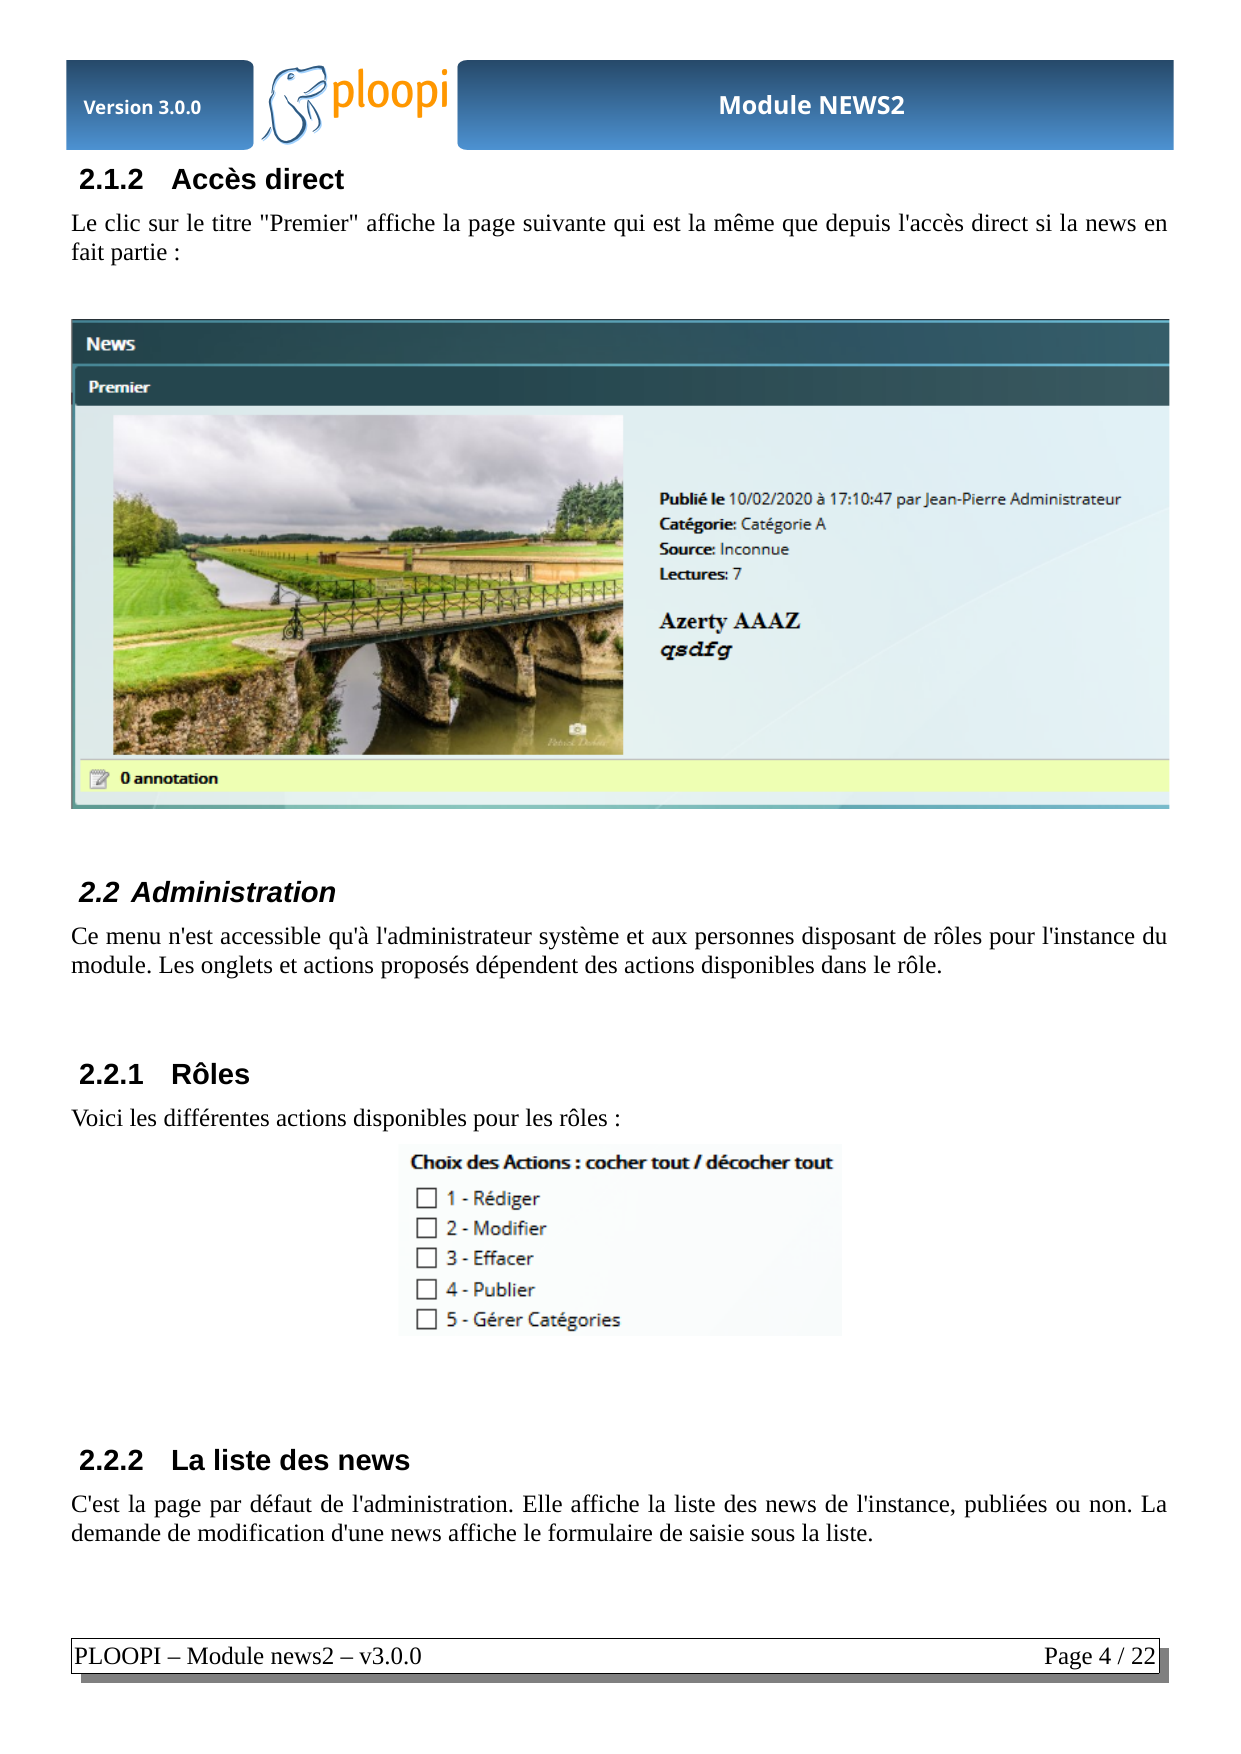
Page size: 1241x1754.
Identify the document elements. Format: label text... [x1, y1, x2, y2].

text C'est la page par défaut de l'administration. Elle affiche la liste des news de l'instance, publiées ou non. La demande de modification d'une news affiche le formulaire de saisie sous la liste. [71, 1489, 1169, 1546]
picture [70, 319, 1170, 809]
picture [66, 59, 1174, 153]
text Ce menu n'est accessible qu'à l'administrateur système et aux personnes disposant de rôles pour l'instance du module. Les onglets et actions proposés dépendent des actions disponibles dans le rôle. [71, 921, 1169, 979]
subtitle Accès direct [71, 162, 1169, 196]
subtitle La liste des news [71, 1443, 1169, 1476]
subtitle Rôles [71, 1057, 1169, 1091]
text Voici les différentes actions disponibles pour les rôles : [71, 1103, 1169, 1132]
subtitle Administration [71, 875, 1169, 909]
text Le clic sur le titre "Premier" affiche la page suivante qui est la même que depuis l'accès direct si la news en fait partie : [71, 208, 1169, 266]
picture [398, 1144, 842, 1336]
